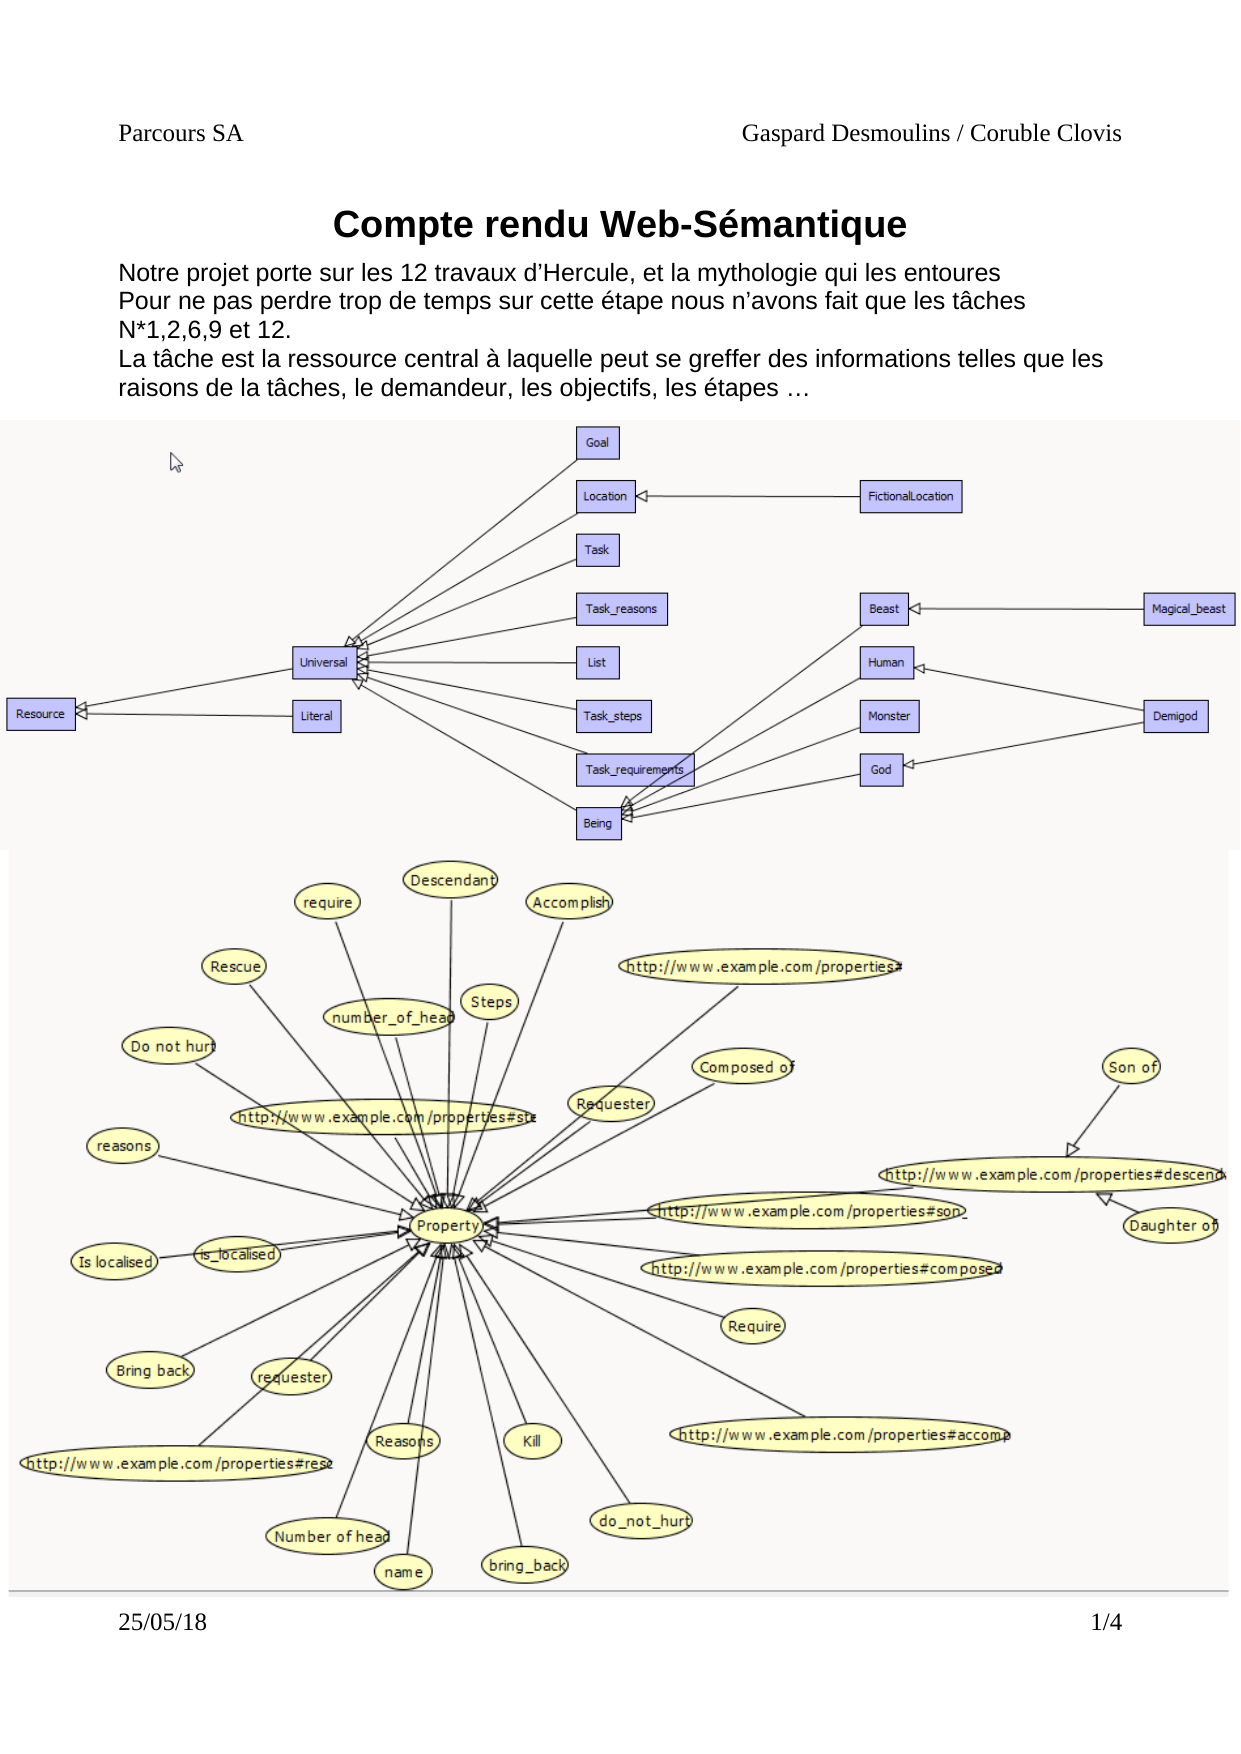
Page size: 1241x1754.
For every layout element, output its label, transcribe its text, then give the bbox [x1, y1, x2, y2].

text Pour ne pas perdre trop de temps sur cette étape nous n’avons fait que les tâches N*1,2,6,9 et 12. La tâche est la ressource central à laquelle peut se greffer des informations telles que les raisons de la tâches, le demandeur, les objectifs, les étapes … [118, 286, 1122, 401]
picture [0, 420, 1241, 1597]
subtitle Compte rendu Web-Sémantique [118, 201, 1122, 245]
text Notre projet porte sur les 12 travaux d’Hercule, et la mythologie qui les entoures [118, 257, 1122, 286]
